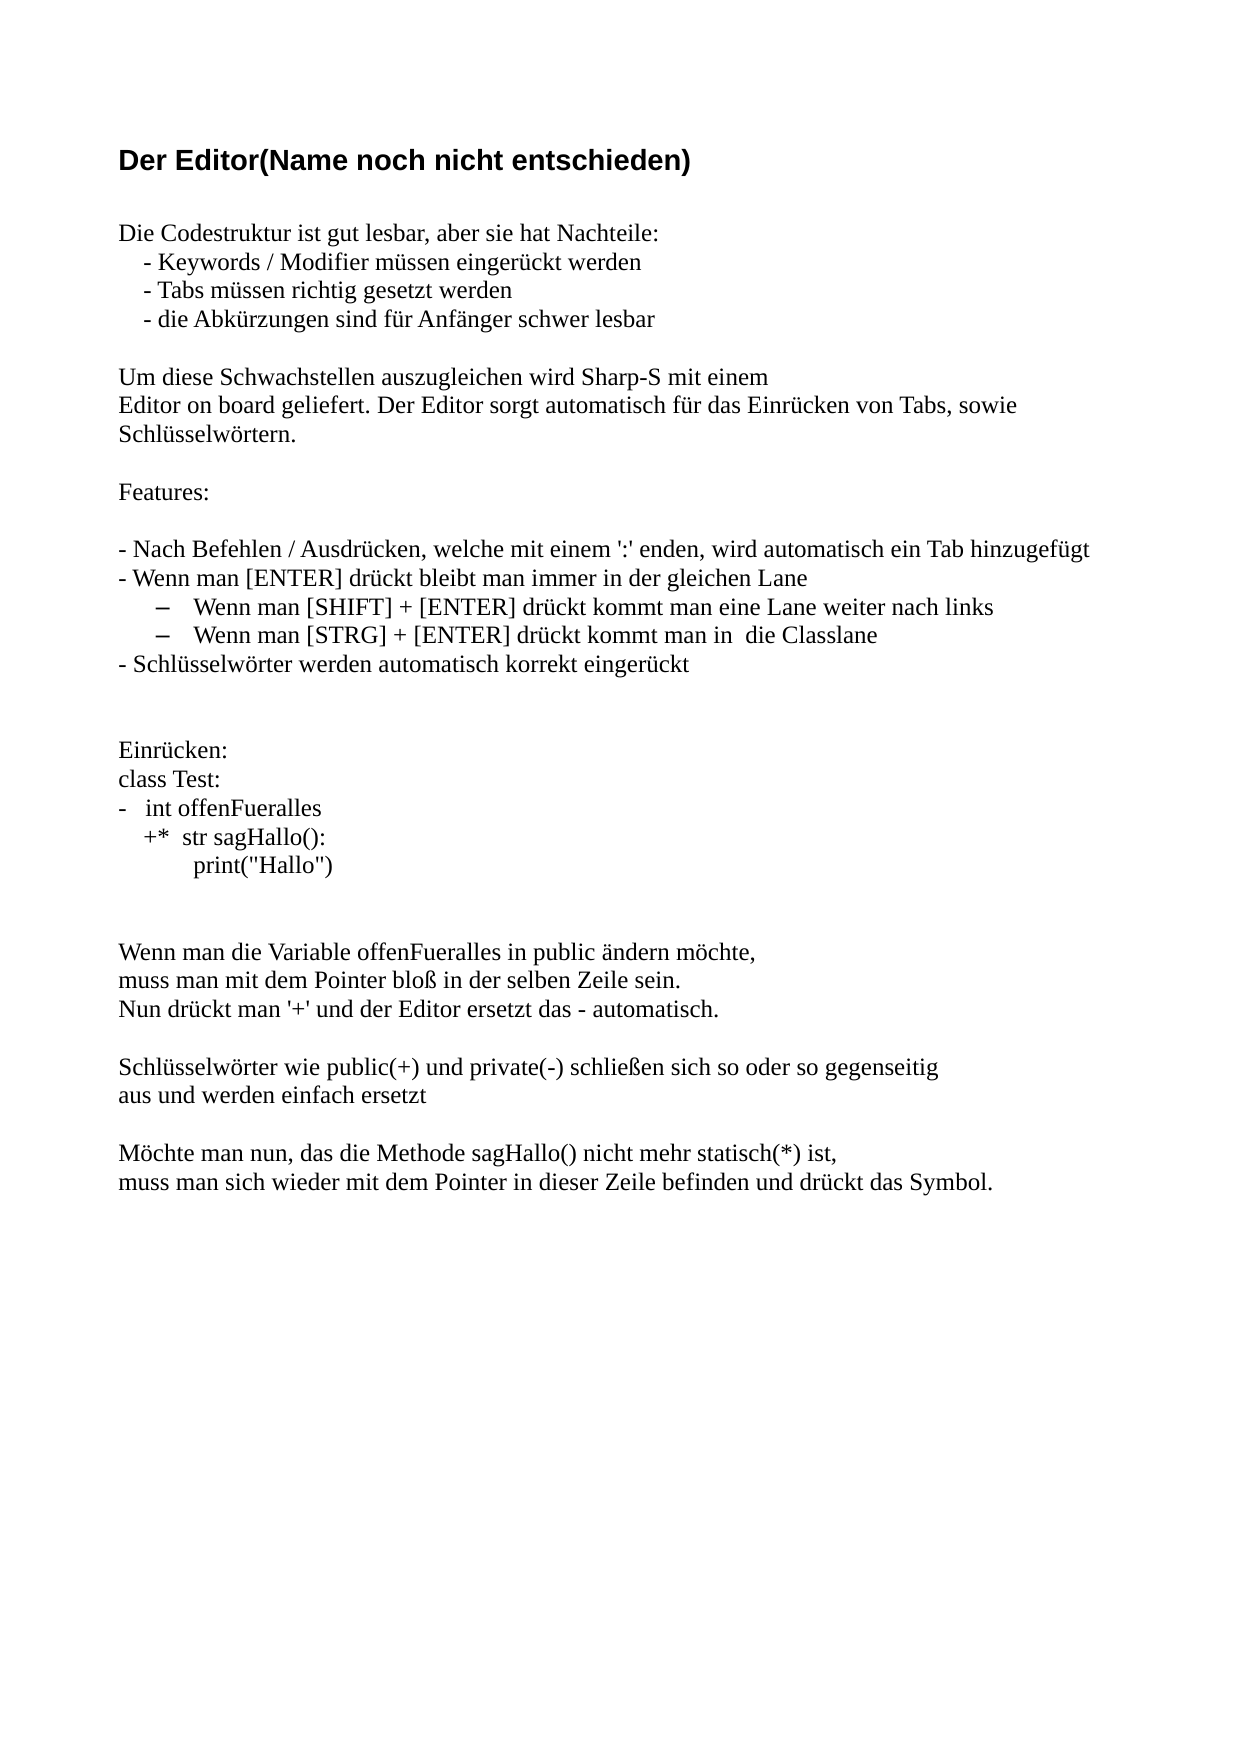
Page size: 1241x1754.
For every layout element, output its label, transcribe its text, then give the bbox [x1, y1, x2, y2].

text print("Hallo") [118, 850, 1122, 879]
text muss man mit dem Pointer bloß in der selben Zeile sein. [118, 965, 1122, 994]
text Einrücken: [118, 735, 1122, 764]
text Features: [118, 477, 1122, 505]
text Um diese Schwachstellen auszugleichen wird Sharp-S mit einem [118, 362, 1122, 390]
text muss man sich wieder mit dem Pointer in dieser Zeile befinden und drückt das Symbol. [118, 1167, 1122, 1195]
text - Tabs müssen richtig gesetzt werden [118, 275, 1122, 304]
text - die Abkürzungen sind für Anfänger schwer lesbar [118, 304, 1122, 333]
text - Keywords / Modifier müssen eingerückt werden [118, 247, 1122, 275]
list Wenn man [SHIFT] + [ENTER] drückt kommt man eine Lane weiter nach links [156, 592, 1122, 620]
text Wenn man die Variable offenFueralles in public ändern möchte, [118, 937, 1122, 965]
text - Schlüsselwörter werden automatisch korrekt eingerückt [118, 649, 1122, 678]
text class Test: [118, 764, 1122, 793]
text Schlüsselwörter wie public(+) und private(-) schließen sich so oder so gegenseitig [118, 1052, 1122, 1080]
text - Wenn man [ENTER] drückt bleibt man immer in der gleichen Lane [118, 563, 1122, 592]
subtitle Der Editor(Name noch nicht entschieden) [118, 143, 1122, 177]
text - Nach Befehlen / Ausdrücken, welche mit einem ':' enden, wird automatisch ein Tab hinzugefügt [118, 534, 1122, 563]
text Die Codestruktur ist gut lesbar, aber sie hat Nachteile: [118, 218, 1122, 247]
text +* str sagHallo(): [118, 822, 1122, 850]
text - int offenFueralles [118, 793, 1122, 822]
text Möchte man nun, das die Methode sagHallo() nicht mehr statisch(*) ist, [118, 1138, 1122, 1167]
text Nun drückt man '+' und der Editor ersetzt das - automatisch. [118, 994, 1122, 1023]
text aus und werden einfach ersetzt [118, 1080, 1122, 1109]
list Wenn man [STRG] + [ENTER] drückt kommt man in die Classlane [156, 620, 1122, 649]
text Editor on board geliefert. Der Editor sorgt automatisch für das Einrücken von Tabs, sowie Schlüsselwörtern. [118, 390, 1122, 448]
